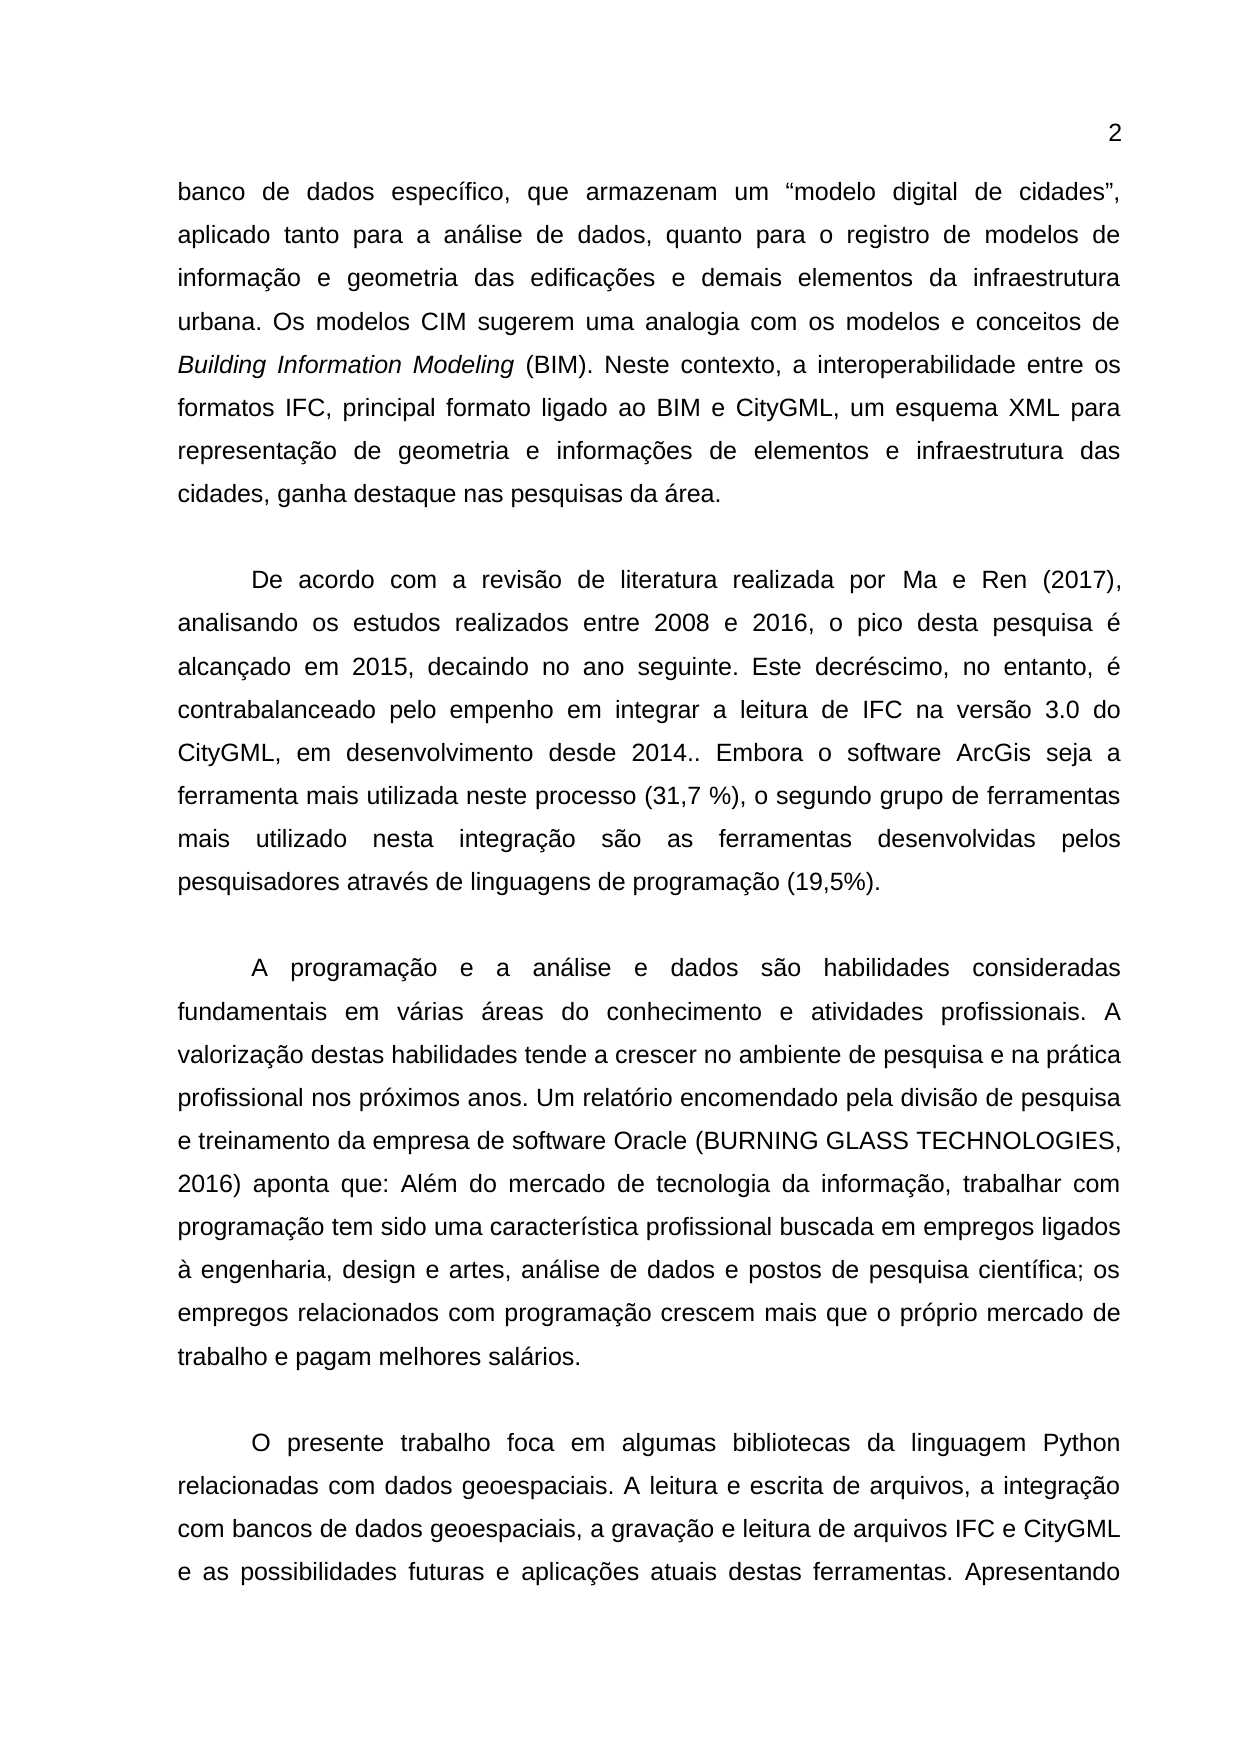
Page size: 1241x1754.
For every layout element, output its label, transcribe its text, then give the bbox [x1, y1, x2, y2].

text O presente trabalho foca em algumas bibliotecas da linguagem Python relacionadas com dados geoespaciais. A leitura e escrita de arquivos, a integração com bancos de dados geoespaciais, a gravação e leitura de arquivos IFC e CityGML e as possibilidades futuras e aplicações atuais destas ferramentas. Apresentando [177, 1428, 1122, 1586]
text A programação e a análise e dados são habilidades consideradas fundamentais em várias áreas do conhecimento e atividades profissionais. A valorização destas habilidades tende a crescer no ambiente de pesquisa e na prática profissional nos próximos anos. Um relatório encomendado pela divisão de pesquisa e treinamento da empresa de software Oracle (BURNING GLASS TECHNOLOGIES, 2016)⁠ aponta que: Além do mercado de tecnologia da informação, trabalhar com programação tem sido uma característica profissional buscada em empregos ligados à engenharia, design e artes, análise de dados e postos de pesquisa científica; os empregos relacionados com programação crescem mais que o próprio mercado de trabalho e pagam melhores salários. [177, 953, 1122, 1370]
text De acordo com a revisão de literatura realizada por Ma e Ren (2017)⁠, analisando os estudos realizados entre 2008 e 2016, o pico desta pesquisa é alcançado em 2015, decaindo no ano seguinte. Este decréscimo, no entanto, é contrabalanceado pelo empenho em integrar a leitura de IFC na versão 3.0 do CityGML, em desenvolvimento desde 2014.. Embora o software ArcGis seja a ferramenta mais utilizada neste processo (31,7 %), o segundo grupo de ferramentas mais utilizado nesta integração são as ferramentas desenvolvidas pelos pesquisadores através de linguagens de programação (19,5%). [177, 565, 1122, 896]
text banco de dados específico, que armazenam um “modelo digital de cidades”, aplicado tanto para a análise de dados, quanto para o registro de modelos de informação e geometria das edificações e demais elementos da infraestrutura urbana. Os modelos CIM sugerem uma analogia com os modelos e conceitos de Building Information Modeling (BIM). Neste contexto, a interoperabilidade entre os formatos IFC, principal formato ligado ao BIM e CityGML, um esquema XML para representação de geometria e informações de elementos e infraestrutura das cidades, ganha destaque nas pesquisas da área. [177, 177, 1122, 508]
